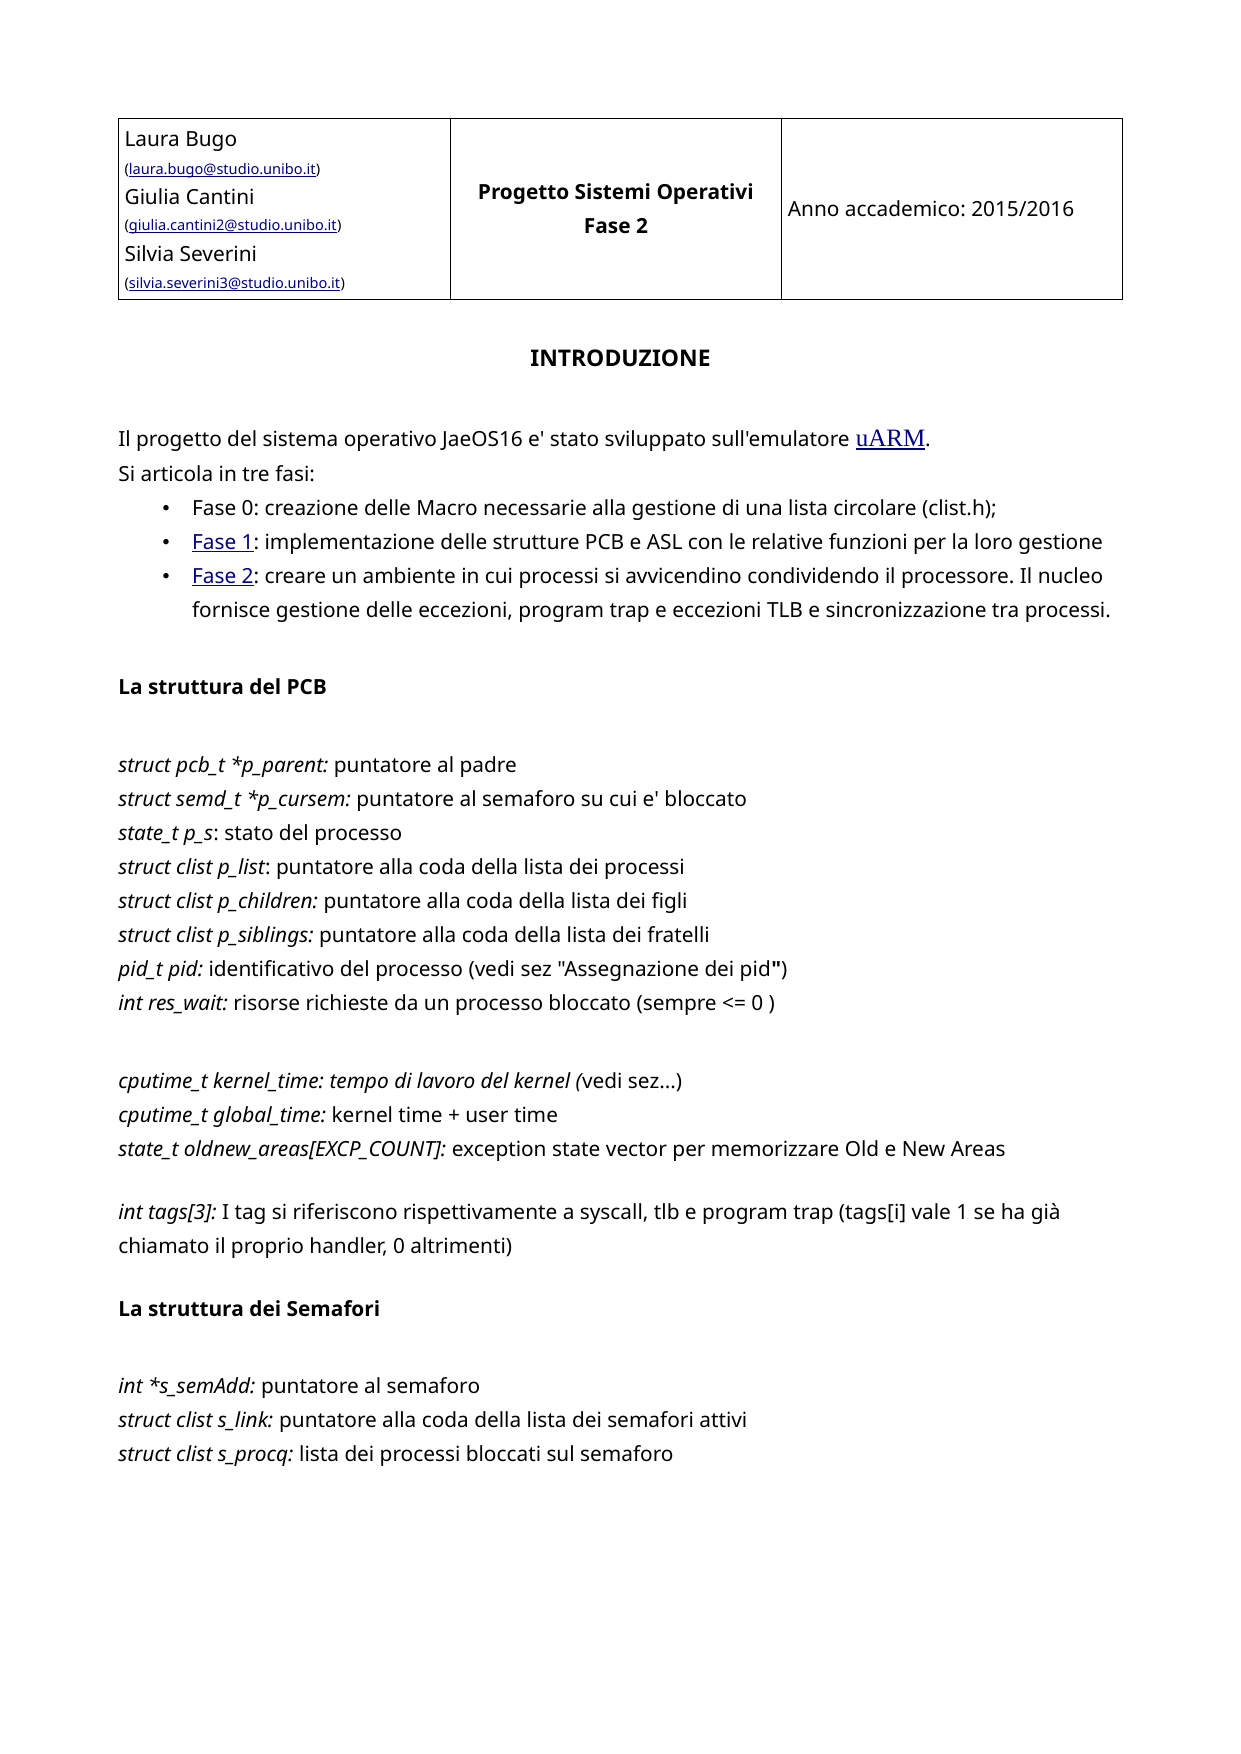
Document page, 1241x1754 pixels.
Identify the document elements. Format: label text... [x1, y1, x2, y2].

text struct clist p_list: puntatore alla coda della lista dei processi [118, 852, 1122, 881]
list Fase 1: implementazione delle strutture PCB e ASL con le relative funzioni per la loro gestione [162, 527, 1122, 555]
text INTRODUZIONE [118, 342, 1122, 374]
text La struttura del PCB [118, 672, 1122, 701]
text state_t p_s: stato del processo [118, 818, 1122, 846]
text Il progetto del sistema operativo JaeOS16 e' stato sviluppato sull'emulatore uARM. [118, 423, 1122, 453]
table_header Laura Bugo (laura.bugo@studio.unibo.it) Giulia Cantini (giulia.cantini2@studio.unibo.it) Silvia Severini (silvia.severini3@studio.unibo.it) [119, 119, 450, 299]
text int res_wait: risorse richieste da un processo bloccato (sempre <= 0 ) [118, 988, 1122, 1017]
text La struttura dei Semafori [118, 1294, 1122, 1322]
text struct clist p_children: puntatore alla coda della lista dei figli [118, 886, 1122, 914]
text struct pcb_t *p_parent: puntatore al padre [118, 750, 1122, 778]
text int tags[3]: I tag si riferiscono rispettivamente a syscall, tlb e program trap (tags[i] vale 1 se ha già chiamato il proprio handler, 0 altrimenti) [118, 1197, 1122, 1259]
text state_t oldnew_areas[EXCP_COUNT]: exception state vector per memorizzare Old e New Areas [118, 1134, 1122, 1162]
text struct clist s_link: puntatore alla coda della lista dei semafori attivi [118, 1405, 1122, 1434]
list Fase 0: creazione delle Macro necessarie alla gestione di una lista circolare (clist.h); [162, 493, 1122, 521]
text Si articola in tre fasi: [118, 459, 1122, 487]
list Fase 2: creare un ambiente in cui processi si avvicendino condividendo il processore. Il nucleo fornisce gestione delle eccezioni, program trap e eccezioni TLB e sincronizzazione tra processi. [162, 561, 1122, 623]
text cputime_t global_time: kernel time + user time [118, 1100, 1122, 1128]
text pid_t pid: identificativo del processo (vedi sez "Assegnazione dei pid") [118, 954, 1122, 983]
text struct clist s_procq: lista dei processi bloccati sul semaforo [118, 1439, 1122, 1468]
text cputime_t kernel_time: tempo di lavoro del kernel (vedi sez...) [118, 1066, 1122, 1094]
text struct semd_t *p_cursem: puntatore al semaforo su cui e' bloccato [118, 784, 1122, 812]
table_header Anno accademico: 2015/2016 [782, 119, 1122, 299]
text struct clist p_siblings: puntatore alla coda della lista dei fratelli [118, 920, 1122, 949]
text int *s_semAdd: puntatore al semaforo [118, 1371, 1122, 1400]
table_header Progetto Sistemi Operativi Fase 2 [451, 119, 781, 299]
